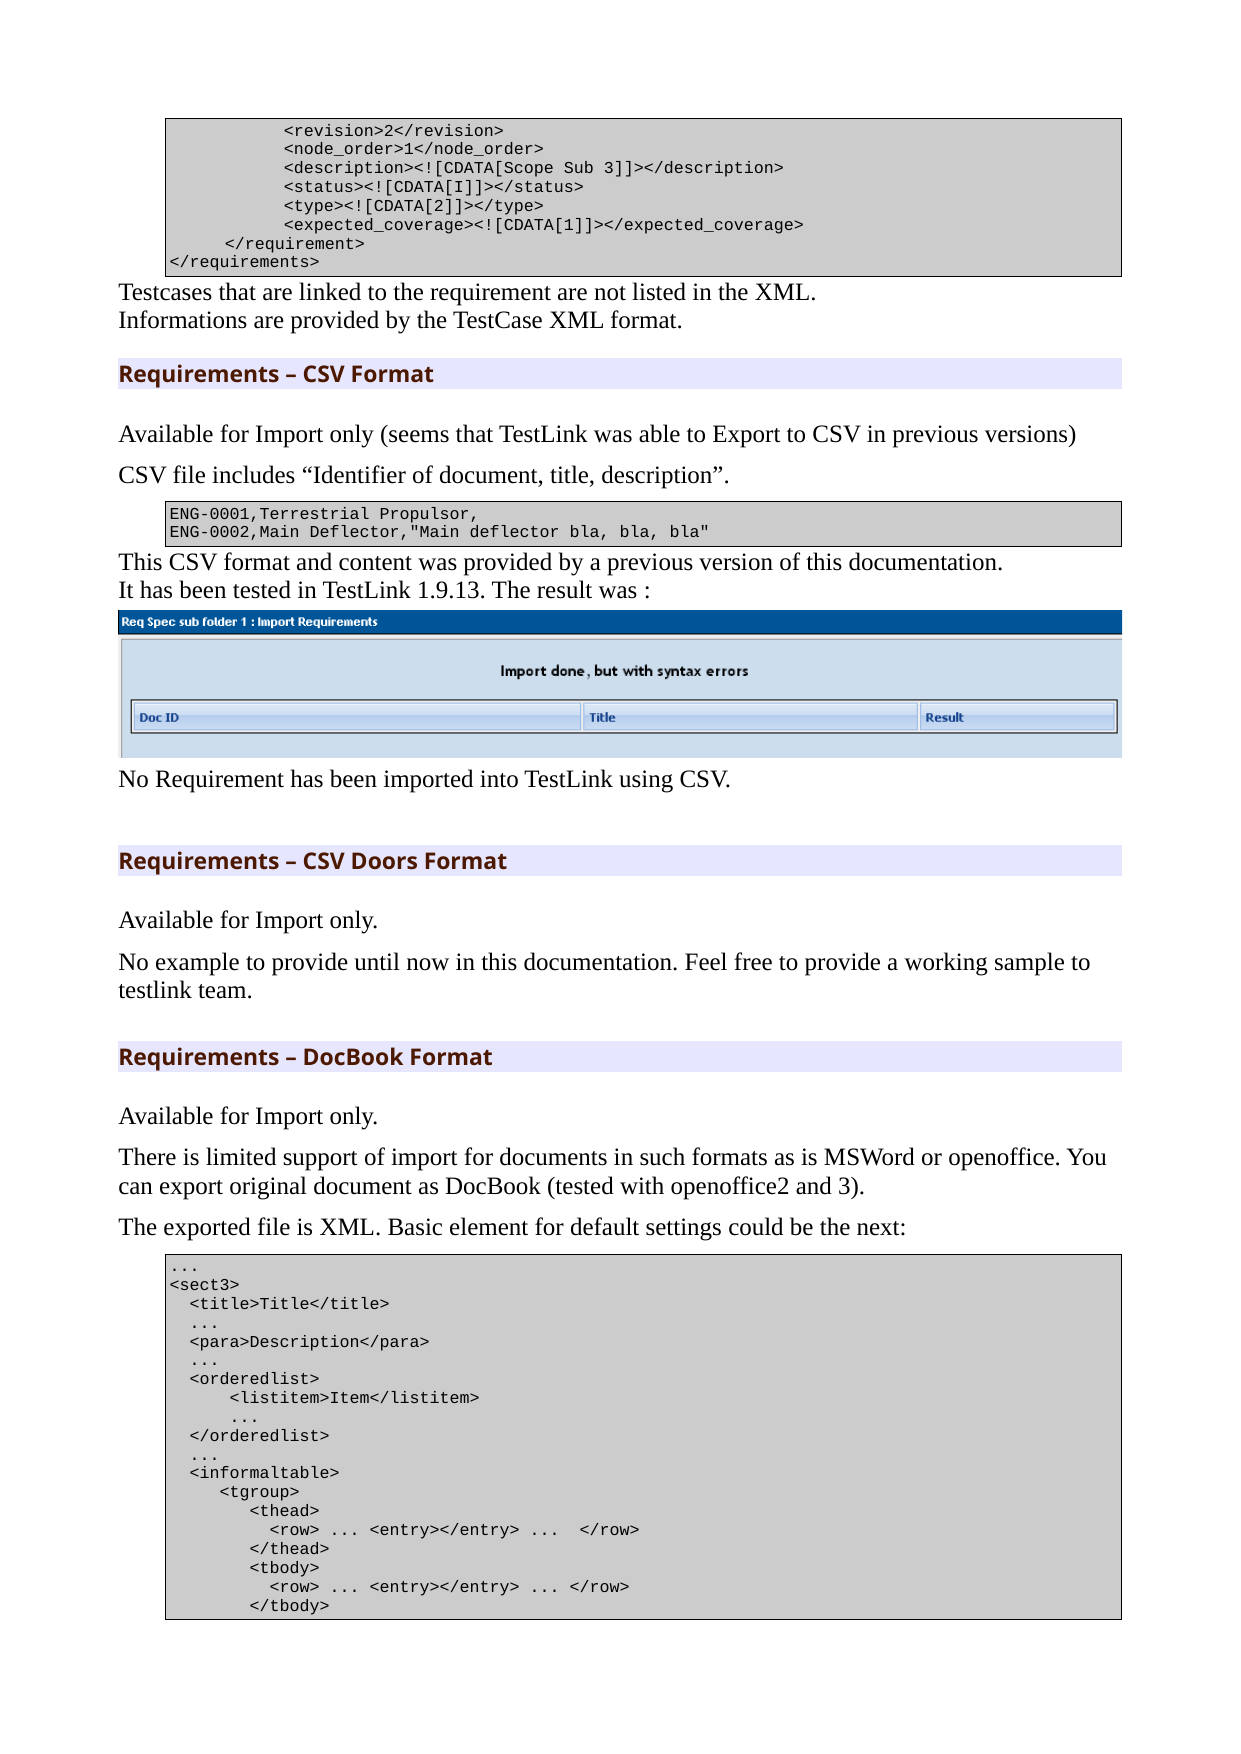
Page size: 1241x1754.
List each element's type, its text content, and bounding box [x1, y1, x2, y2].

text ... <sect3> <title>Title</title> ... <para>Description</para> ... <orderedlist> <listitem>Item</listitem> ... </orderedlist> ... <informaltable> <tgroup> <thead> <row> ... <entry></entry> ... </row> </thead> <tbody> <row> ... <entry></entry> ... </row> </tbody> [166, 1255, 1121, 1619]
subtitle Requirements – CSV Format [118, 358, 1122, 389]
text Available for Import only. [118, 906, 1122, 934]
text ENG-0002,Main Deflector,"Main deflector bla, bla, bla" [166, 520, 1121, 546]
text <revision>2</revision> <node_order>1</node_order> <description><![CDATA[Scope Sub 3]]></description> <status><![CDATA[I]]></status> <type><![CDATA[2]]></type> <expected_coverage><![CDATA[1]]></expected_coverage> </requirement> </requirements> [166, 119, 1121, 276]
subtitle Requirements – DocBook Format [118, 1041, 1122, 1072]
text No Requirement has been imported into TestLink using CSV. [118, 758, 1122, 792]
text Available for Import only. [118, 1101, 1122, 1130]
text Testcases that are linked to the requirement are not listed in the XML. [118, 277, 1122, 306]
picture [118, 610, 1123, 758]
text There is limited support of import for documents in such formats as is MSWord or openoffice. You can export original document as DocBook (tested with openoffice2 and 3). [118, 1142, 1122, 1200]
text Available for Import only (seems that TestLink was able to Export to CSV in previous versions) [118, 419, 1122, 447]
text [118, 604, 1122, 610]
text CSV file includes “Identifier of document, title, description”. [118, 460, 1122, 489]
text No example to provide until now in this documentation. Feel free to provide a working sample to testlink team. [118, 947, 1122, 1004]
text Informations are provided by the TestCase XML format. [118, 306, 1122, 334]
subtitle Requirements – CSV Doors Format [118, 845, 1122, 876]
text ENG-0001,Terrestrial Propulsor, [166, 502, 1121, 520]
text The exported file is XML. Basic element for default settings could be the next: [118, 1212, 1122, 1241]
text This CSV format and content was provided by a previous version of this documentation. [118, 547, 1122, 576]
text It has been tested in TestLink 1.9.13. The result was : [118, 576, 1122, 604]
